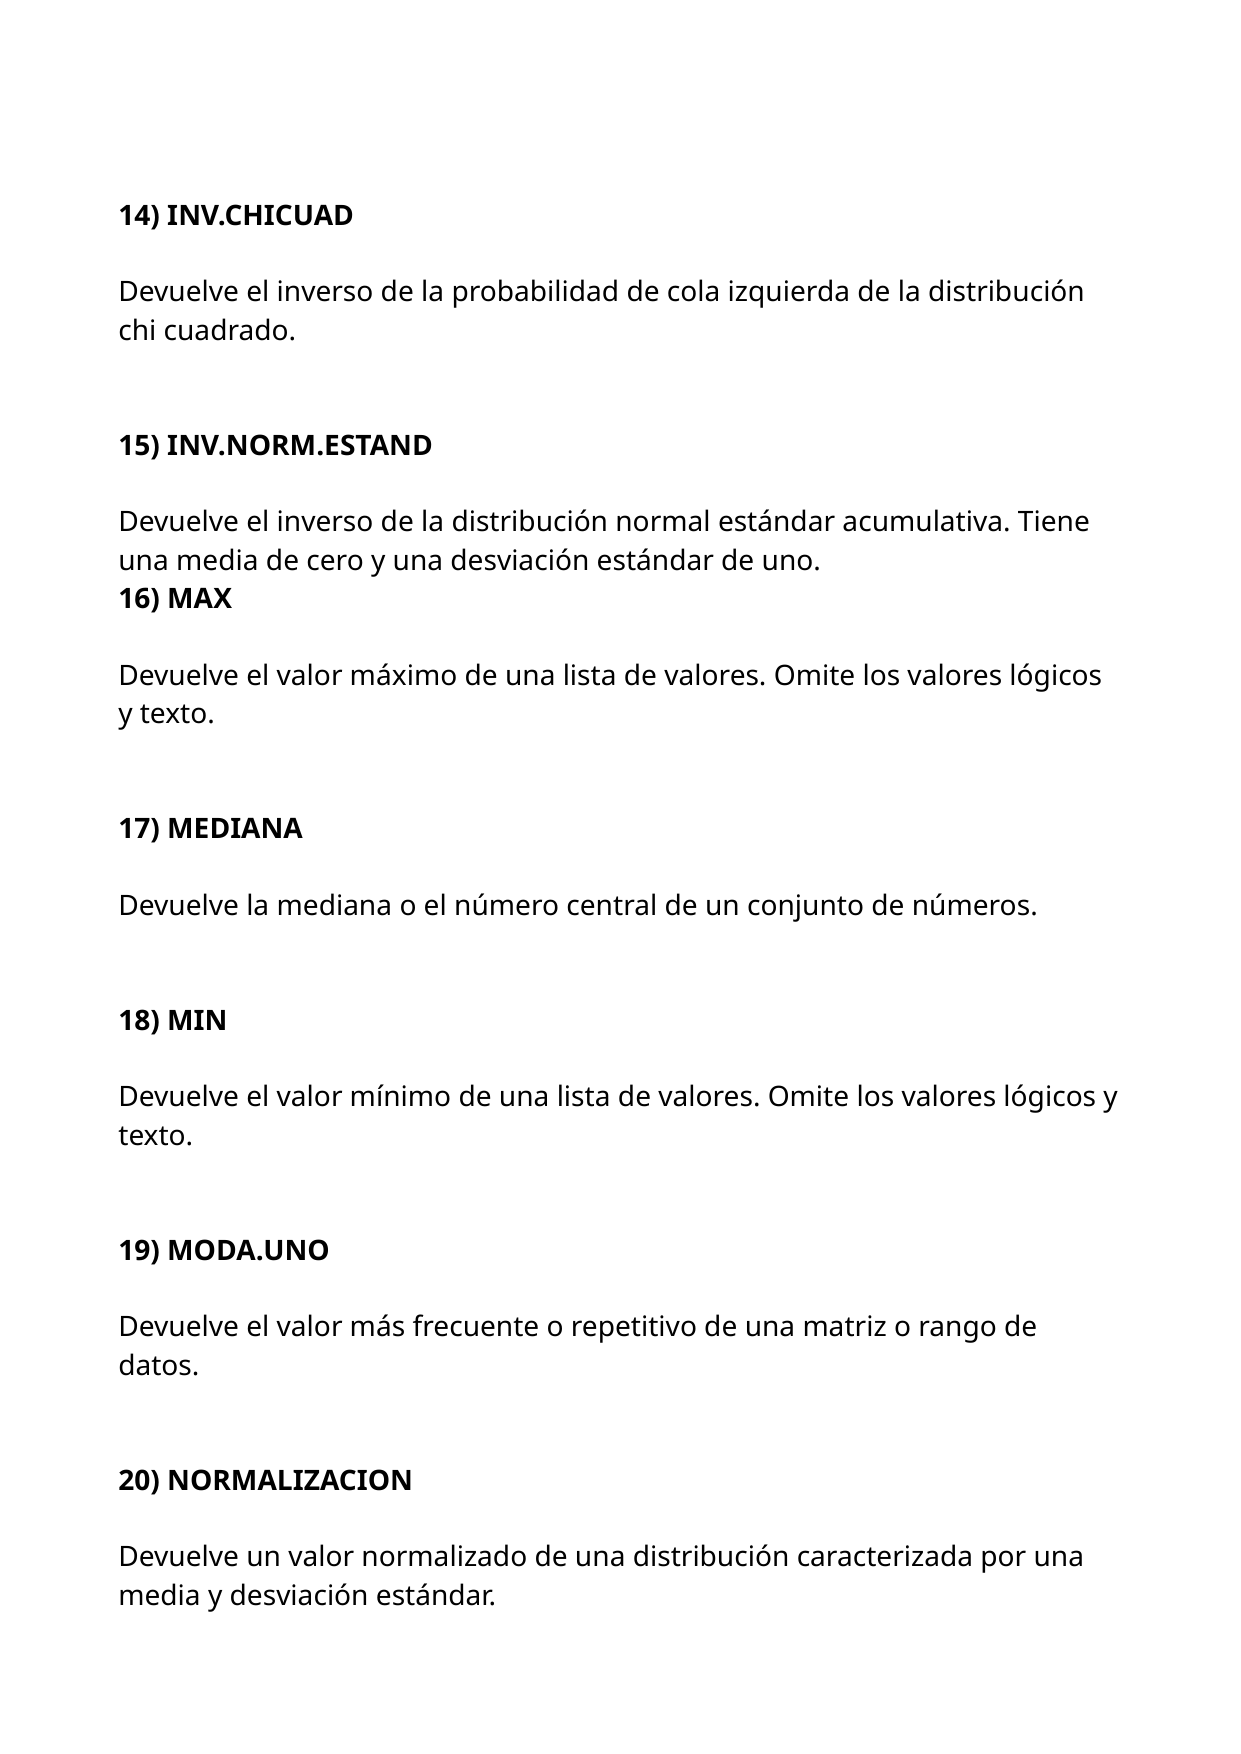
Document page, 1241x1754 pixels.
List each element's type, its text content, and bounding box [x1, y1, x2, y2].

text Devuelve la mediana o el número central de un conjunto de números. [118, 885, 1122, 923]
text 14) INV.CHICUAD [118, 195, 1122, 233]
text 18) MIN [118, 1000, 1122, 1038]
text Devuelve el valor máximo de una lista de valores. Omite los valores lógicos y texto. [118, 655, 1122, 731]
text Devuelve el inverso de la distribución normal estándar acumulativa. Tiene una media de cero y una desviación estándar de uno. [118, 501, 1122, 578]
text Devuelve el inverso de la probabilidad de cola izquierda de la distribución chi cuadrado. [118, 271, 1122, 348]
text 16) MAX [118, 578, 1122, 616]
text 15) INV.NORM.ESTAND [118, 425, 1122, 463]
text 20) NORMALIZACION [118, 1460, 1122, 1498]
text 17) MEDIANA [118, 808, 1122, 846]
text Devuelve un valor normalizado de una distribución caracterizada por una media y desviación estándar. [118, 1536, 1122, 1613]
text Devuelve el valor más frecuente o repetitivo de una matriz o rango de datos. [118, 1306, 1122, 1383]
text 19) MODA.UNO [118, 1230, 1122, 1268]
text Devuelve el valor mínimo de una lista de valores. Omite los valores lógicos y texto. [118, 1076, 1122, 1153]
